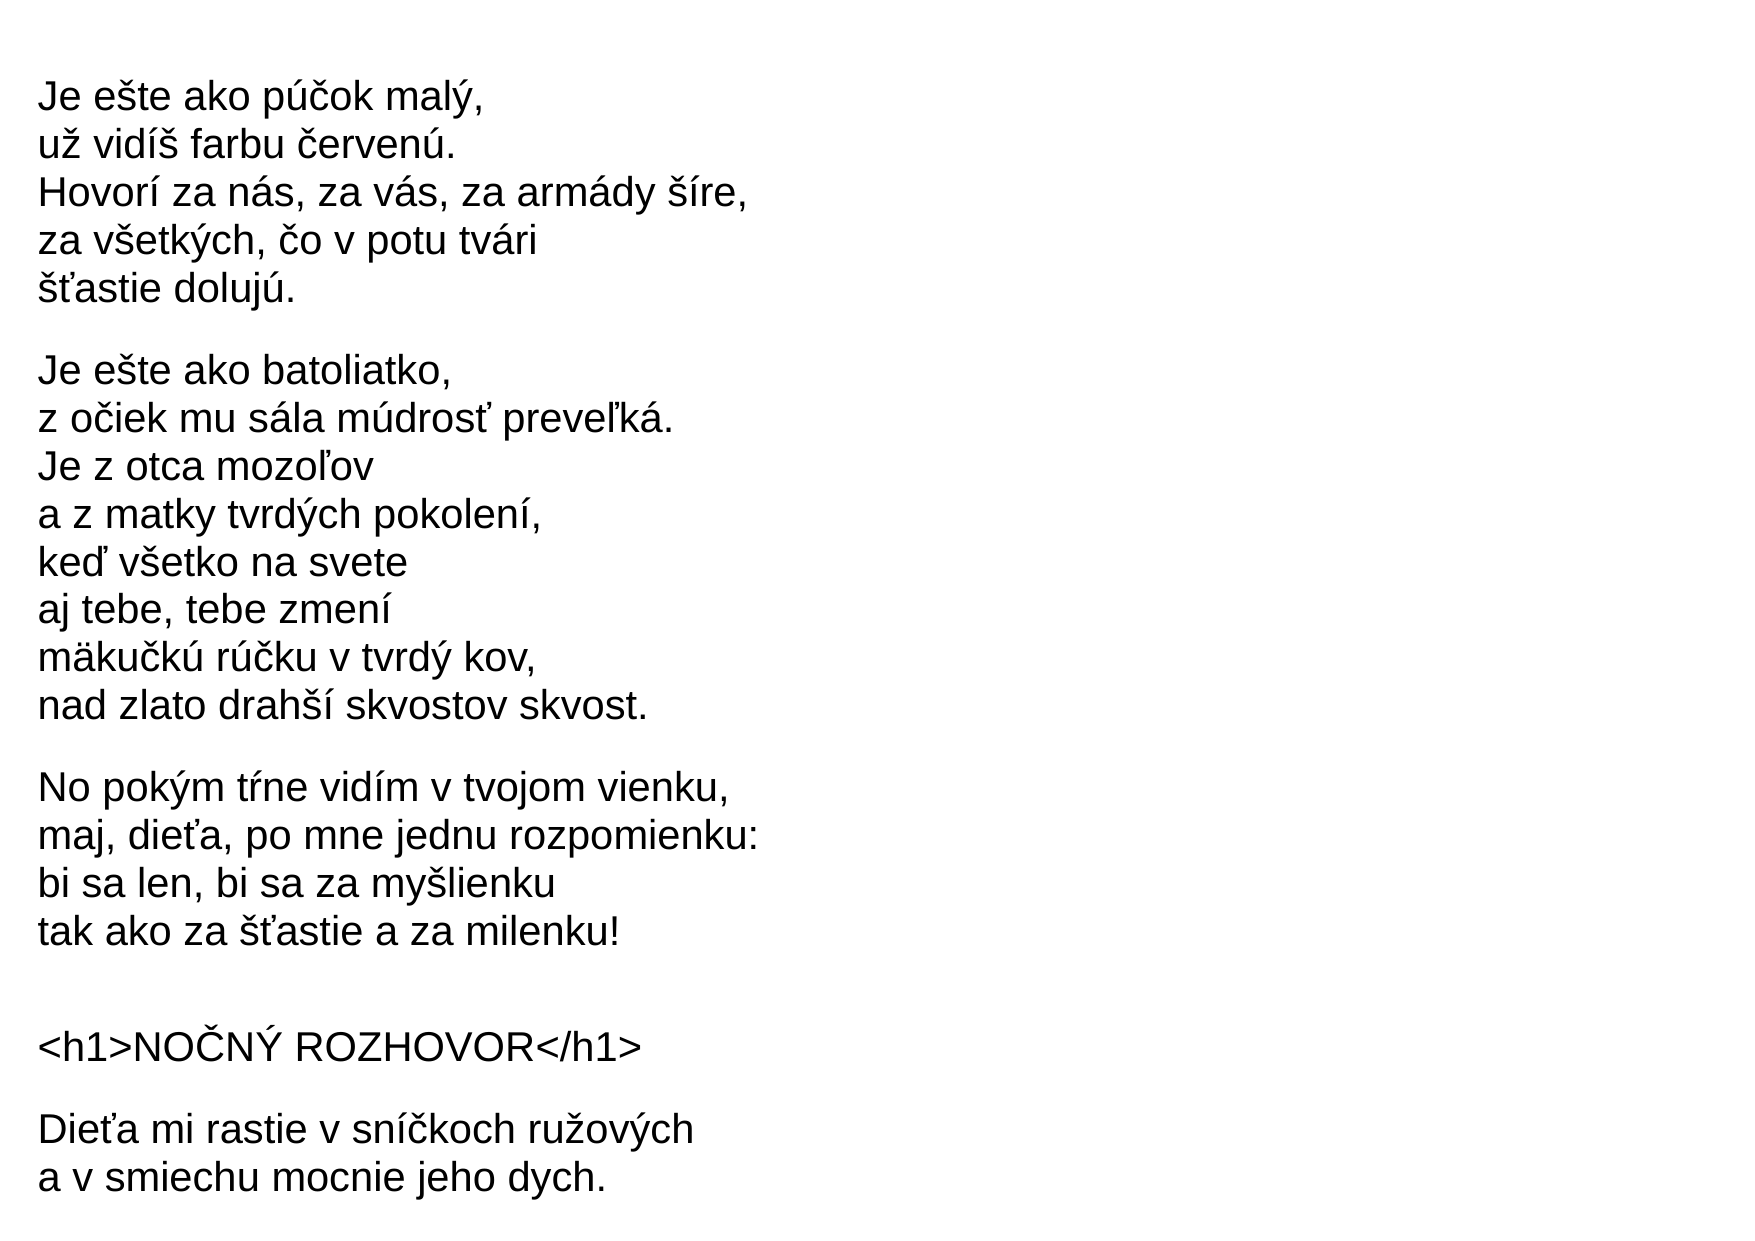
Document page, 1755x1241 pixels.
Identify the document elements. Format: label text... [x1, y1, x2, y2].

text Dieťa mi rastie v sníčkoch ružových [37, 1104, 1717, 1152]
text maj, dieťa, po mne jednu rozpomienku: [37, 811, 1717, 858]
text za všetkých, čo v potu tvári [37, 215, 1717, 263]
text keď všetko na svete [37, 537, 1717, 585]
text z očiek mu sála múdrosť preveľká. [37, 393, 1717, 441]
text a v smiechu mocnie jeho dych. [37, 1152, 1717, 1200]
text nad zlato drahší skvostov skvost. [37, 681, 1717, 728]
text No pokým tŕne vidím v tvojom vienku, [37, 763, 1717, 811]
text a z matky tvrdých pokolení, [37, 489, 1717, 537]
text mäkučkú rúčku v tvrdý kov, [37, 633, 1717, 681]
text tak ako za šťastie a za milenku! [37, 906, 1717, 954]
text Hovorí za nás, za vás, za armády šíre, [37, 167, 1717, 215]
text aj tebe, tebe zmení [37, 585, 1717, 633]
text Je ešte ako batoliatko, [37, 345, 1717, 393]
text už vidíš farbu červenú. [37, 119, 1717, 167]
text bi sa len, bi sa za myšlienku [37, 858, 1717, 906]
text Je z otca mozoľov [37, 441, 1717, 489]
text šťastie dolujú. [37, 263, 1717, 311]
text Je ešte ako púčok malý, [37, 72, 1717, 119]
text <h1>NOČNÝ ROZHOVOR</h1> [37, 1022, 1717, 1070]
